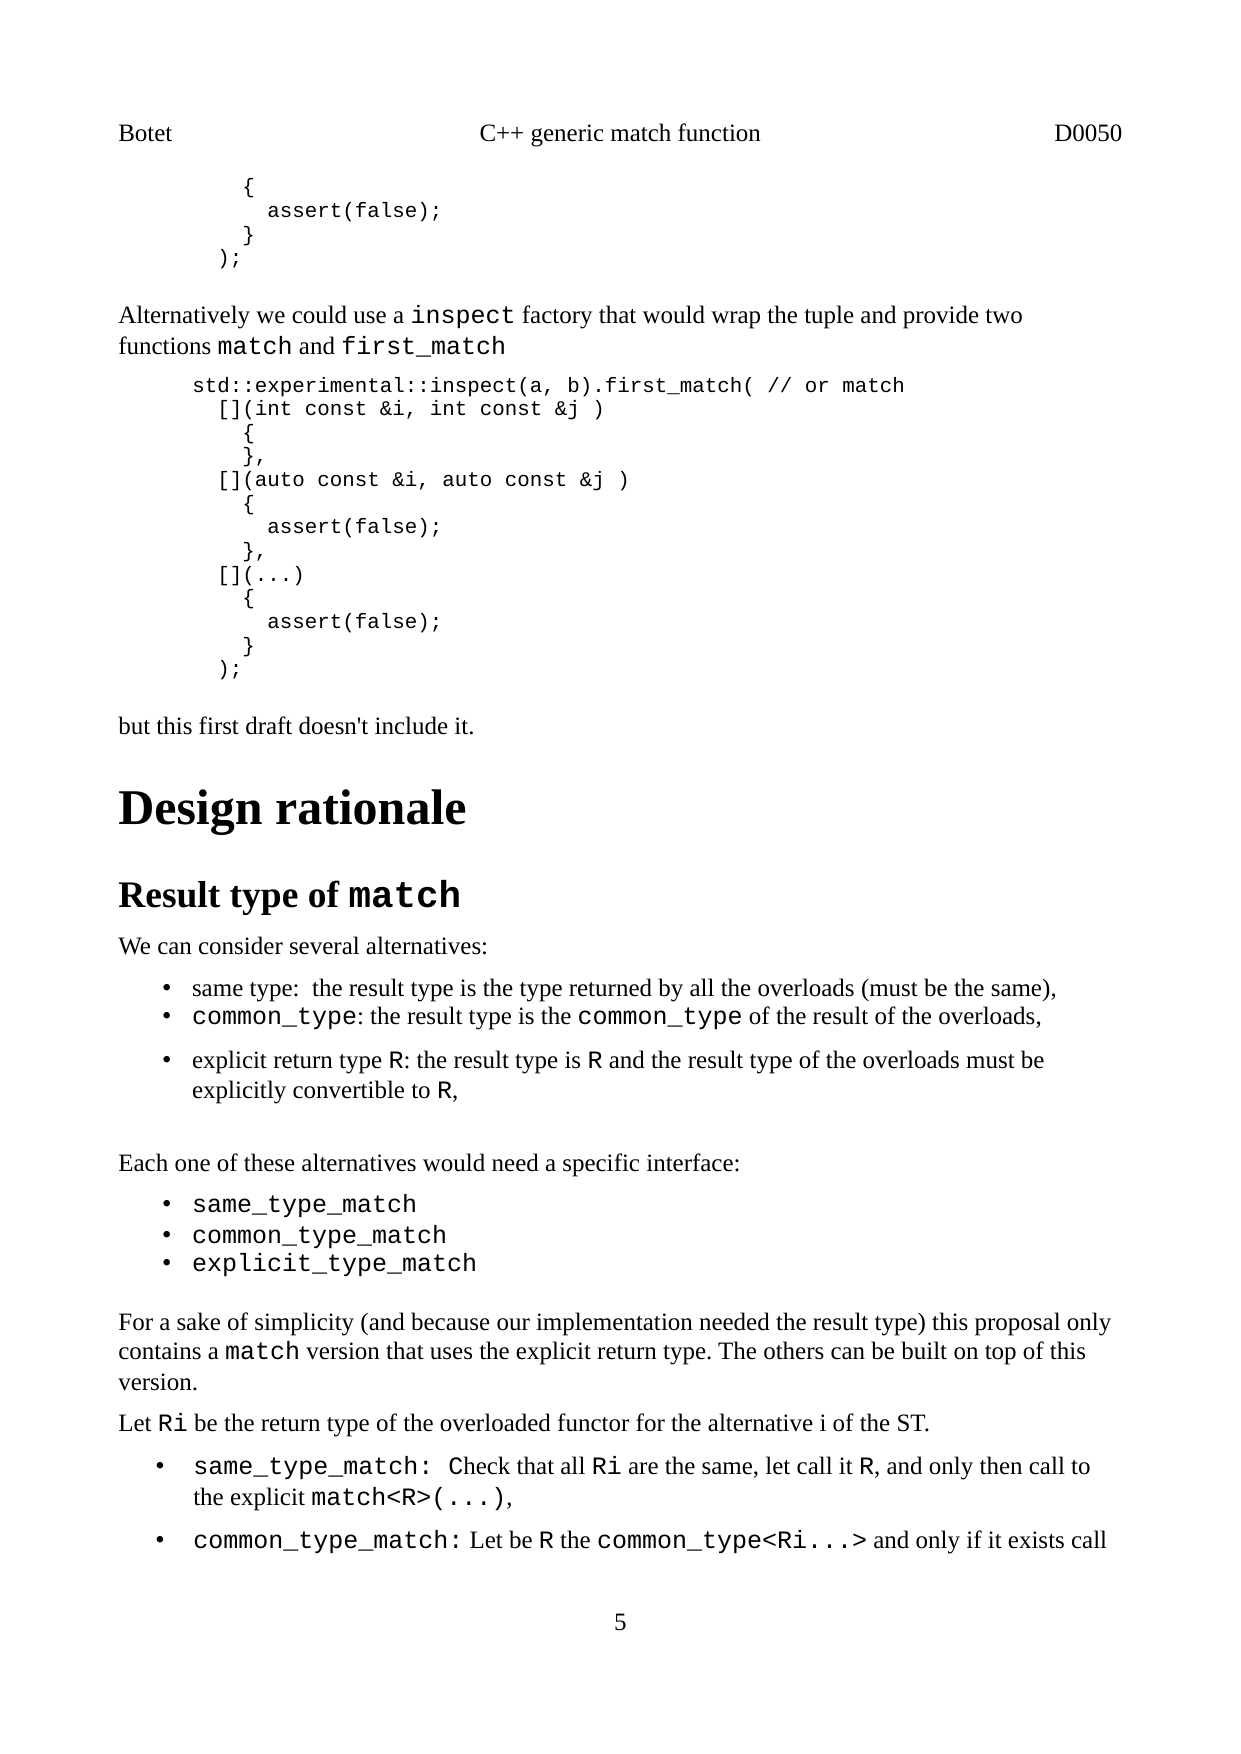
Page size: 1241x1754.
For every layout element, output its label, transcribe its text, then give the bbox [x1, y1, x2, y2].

text { [192, 176, 1122, 200]
text but this first draft doesn't include it. [118, 711, 1122, 740]
text }, [192, 446, 1122, 469]
list same_type_match: Check that all Ri are the same, let call it R, and only then call to the explicit match<R>(...), [156, 1451, 1122, 1513]
text { [192, 422, 1122, 446]
text Alternatively we could use a inspect factory that would wrap the tuple and provide two functions match and first_match [118, 300, 1122, 362]
text Let Ri be the return type of the overloaded functor for the alternative i of the ST. [118, 1408, 1122, 1439]
text { [192, 493, 1122, 516]
text }, [192, 540, 1122, 564]
list common_type_match [162, 1220, 1122, 1251]
text For a sake of simplicity (and because our implementation needed the result type) this proposal only contains a match version that uses the explicit return type. The others can be built on top of this version. [118, 1307, 1122, 1396]
text } [192, 224, 1122, 247]
subtitle Design rationale [118, 778, 1122, 835]
text [](...) [192, 564, 1122, 587]
subtitle Result type of match [118, 873, 1122, 919]
text Each one of these alternatives would need a specific interface: [118, 1148, 1122, 1176]
text assert(false); [192, 516, 1122, 540]
list common_type: the result type is the common_type of the result of the overloads, [162, 1001, 1122, 1032]
text We can consider several alternatives: [118, 931, 1122, 960]
text assert(false); [192, 200, 1122, 224]
text [](auto const &i, auto const &j ) [192, 469, 1122, 493]
list explicit return type R: the result type is R and the result type of the overloads must be explicitly convertible to R, [162, 1045, 1122, 1106]
list same type: the result type is the type returned by all the overloads (must be the same), [162, 973, 1122, 1001]
text ); [192, 658, 1122, 682]
text { [192, 587, 1122, 611]
text std::experimental::inspect(a, b).first_match( // or match [192, 374, 1122, 398]
list same_type_match [162, 1189, 1122, 1220]
text assert(false); [192, 611, 1122, 635]
text [](int const &i, int const &j ) [192, 398, 1122, 422]
text } [192, 635, 1122, 658]
list common_type_match: Let be R the common_type<Ri...> and only if it exists call [156, 1526, 1122, 1556]
list explicit_type_match [162, 1251, 1122, 1279]
text ); [192, 247, 1122, 271]
